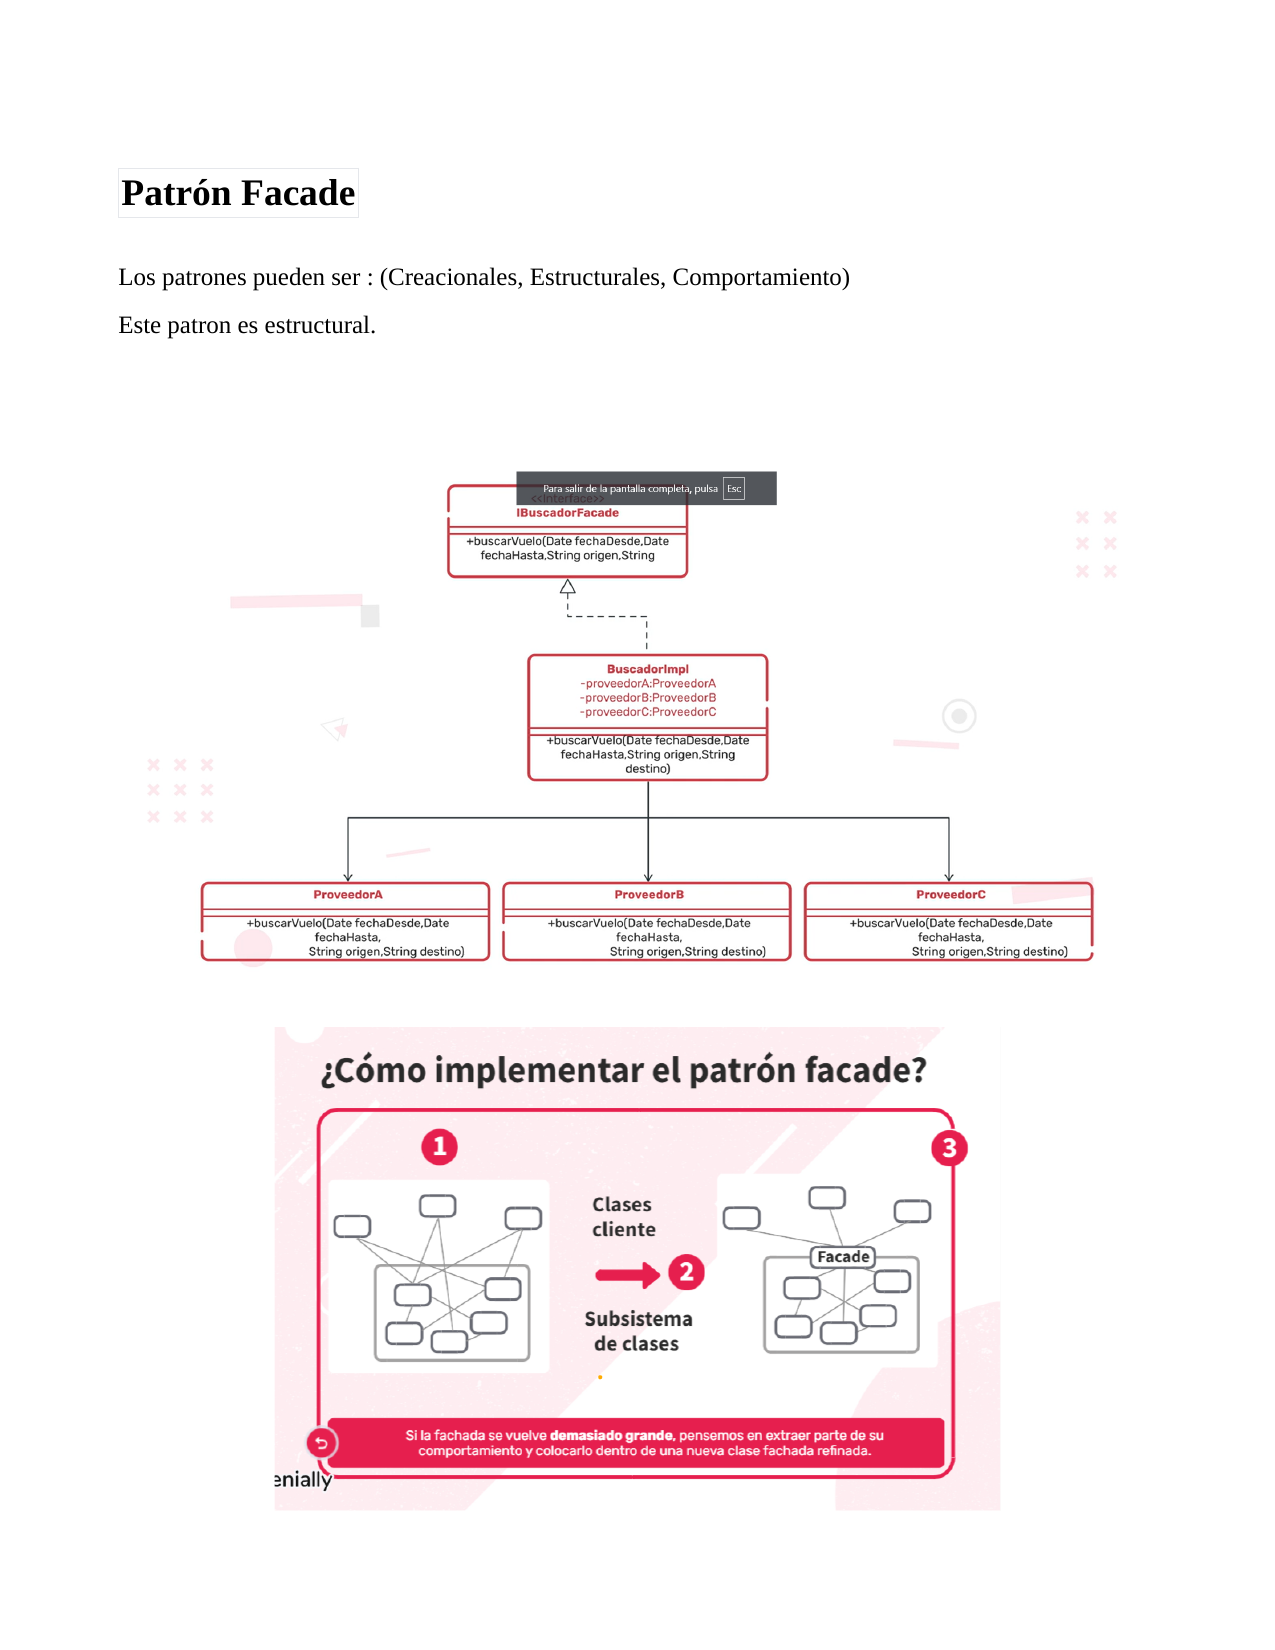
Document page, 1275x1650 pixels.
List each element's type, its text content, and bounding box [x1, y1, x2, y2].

subtitle Patrón Facade [119, 169, 358, 217]
picture [274, 1027, 1001, 1511]
picture [147, 452, 1128, 976]
subtitle [359, 168, 1157, 217]
text Este patron es estructural. [118, 310, 1157, 339]
text Los patrones pueden ser : (Creacionales, Estructurales, Comportamiento) [118, 229, 1157, 291]
